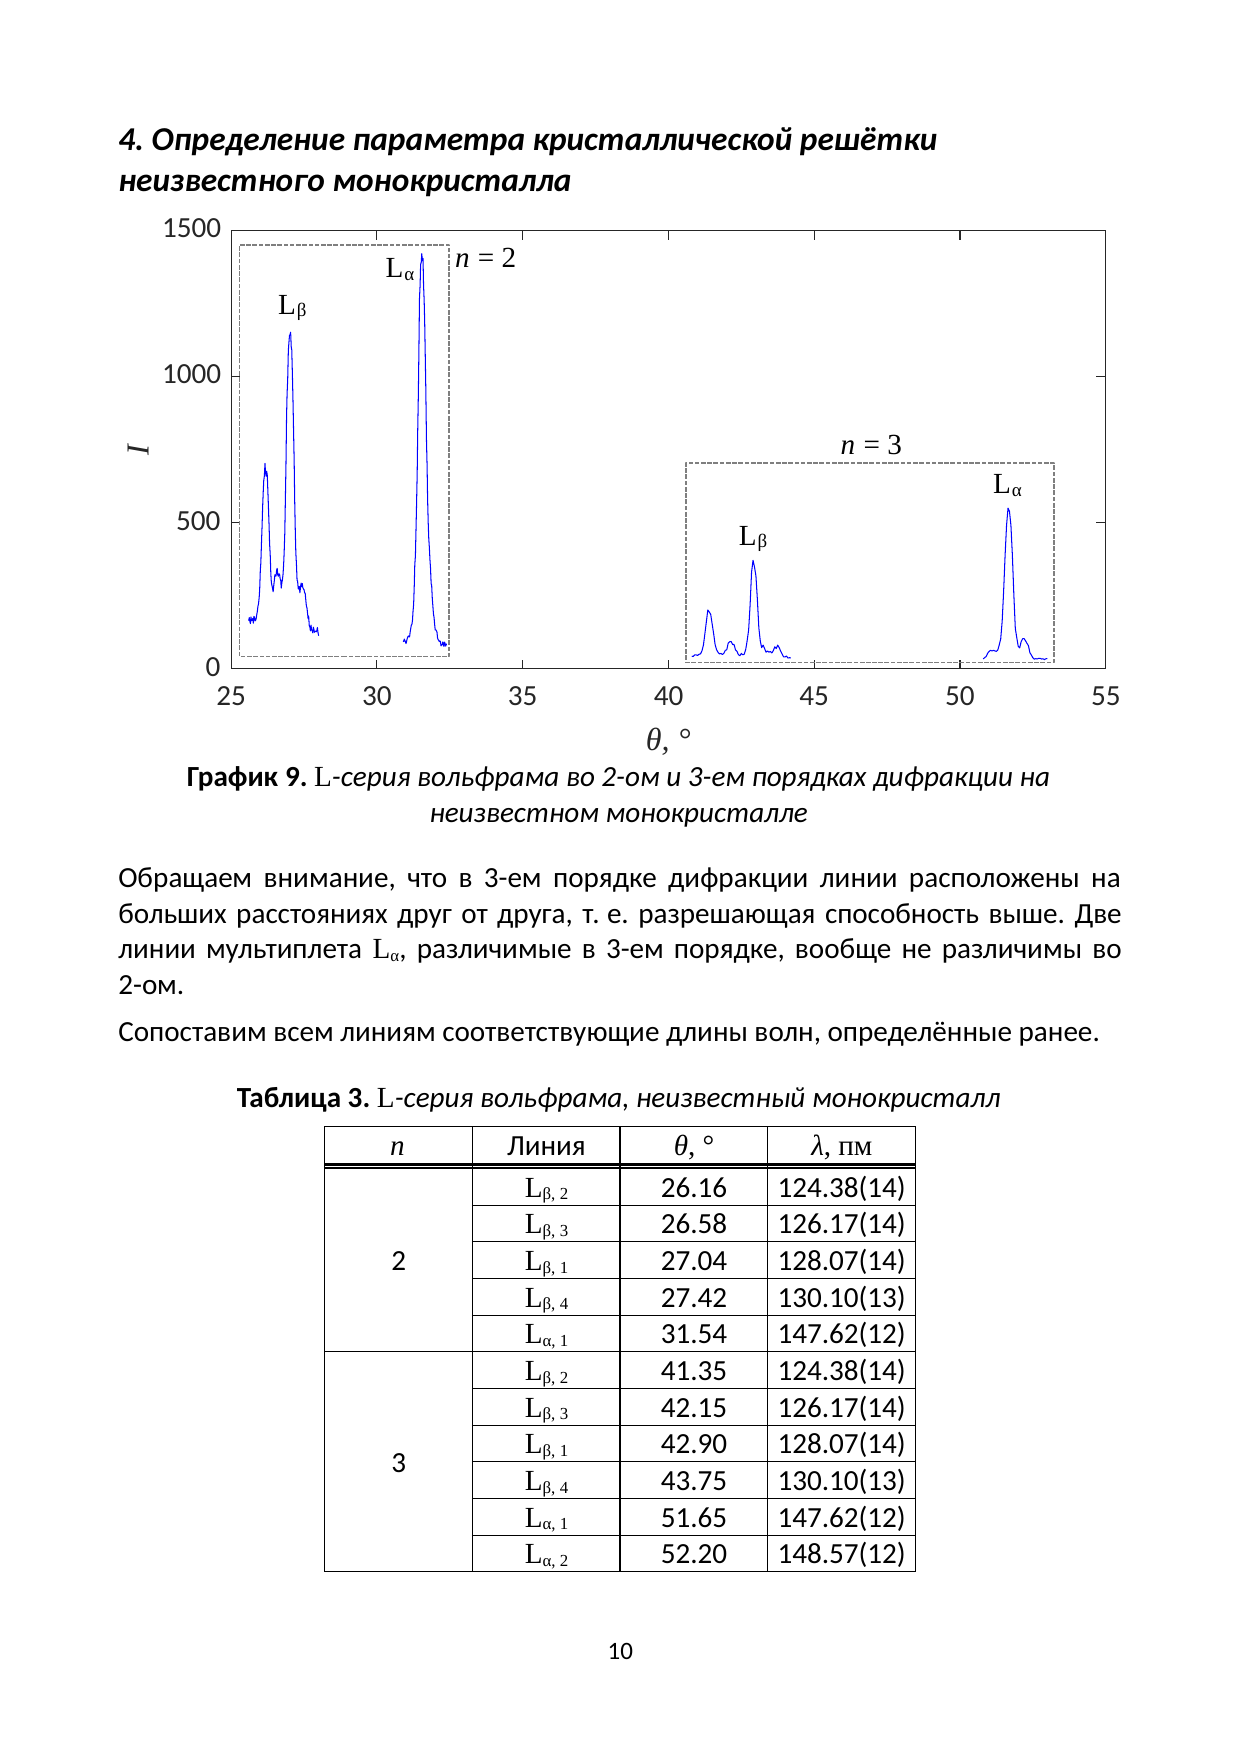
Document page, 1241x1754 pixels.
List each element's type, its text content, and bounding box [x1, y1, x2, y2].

table_cell 128.07(14) [768, 1426, 915, 1461]
table_cell 3 [325, 1352, 472, 1571]
text Таблица 3. L-серия вольфрама, неизвестный монокристалл [118, 1079, 1122, 1114]
text График 9. L-серия вольфрама во 2-ом и 3-ем порядках дифракции на неизвестном монокристалле [118, 758, 1122, 830]
table_cell 128.07(14) [768, 1242, 915, 1278]
table_cell 42.15 [621, 1389, 767, 1424]
table_cell 27.04 [621, 1242, 767, 1278]
table_cell 124.38(14) [768, 1352, 915, 1388]
table_cell 31.54 [621, 1316, 767, 1351]
table_cell Lβ, 1 [473, 1426, 619, 1461]
table_cell 126.17(14) [768, 1389, 915, 1424]
table_cell 26.58 [621, 1206, 767, 1241]
table_cell Lβ, 3 [473, 1206, 619, 1241]
table_cell Lα, 1 [473, 1499, 619, 1534]
table_cell Lβ, 4 [473, 1462, 619, 1498]
table_cell 52.20 [621, 1536, 767, 1571]
text Обращаем внимание, что в 3-ем порядке дифракции линии расположены на больших расстояниях друг от друга, т. е. разрешающая способность выше. Две линии мультиплета Lα, различимые в 3-ем порядке, вообще не различимы во 2-ом. [118, 859, 1122, 1002]
table_header θ, ° [621, 1127, 767, 1163]
table_cell 43.75 [621, 1462, 767, 1498]
table_cell 130.10(13) [768, 1462, 915, 1498]
table_cell Lβ, 3 [473, 1389, 619, 1424]
table_cell Lα, 1 [473, 1316, 619, 1351]
table_cell 130.10(13) [768, 1279, 915, 1314]
table_cell 26.16 [621, 1169, 767, 1204]
text Сопоставим всем линиям соответствующие длины волн, определённые ранее. [118, 1013, 1122, 1049]
table_header n [325, 1127, 472, 1163]
table_cell 147.62(12) [768, 1499, 915, 1534]
table_header λ, пм [768, 1127, 915, 1163]
table_cell 2 [325, 1169, 472, 1351]
table_cell 51.65 [621, 1499, 767, 1534]
table_cell 148.57(12) [768, 1536, 915, 1571]
subtitle Определение параметра кристаллической решётки неизвестного монокристалла [118, 118, 1122, 199]
table_cell 41.35 [621, 1352, 767, 1388]
table_cell 126.17(14) [768, 1206, 915, 1241]
table_cell 124.38(14) [768, 1169, 915, 1204]
table_cell Lβ, 4 [473, 1279, 619, 1314]
table_cell Lβ, 2 [473, 1169, 619, 1204]
table_cell Lβ, 2 [473, 1352, 619, 1388]
table_cell 42.90 [621, 1426, 767, 1461]
table_cell 27.42 [621, 1279, 767, 1314]
table_cell Lβ, 1 [473, 1242, 619, 1278]
table_header Линия [473, 1127, 619, 1163]
table_cell Lα, 2 [473, 1536, 619, 1571]
table_cell 147.62(12) [768, 1316, 915, 1351]
